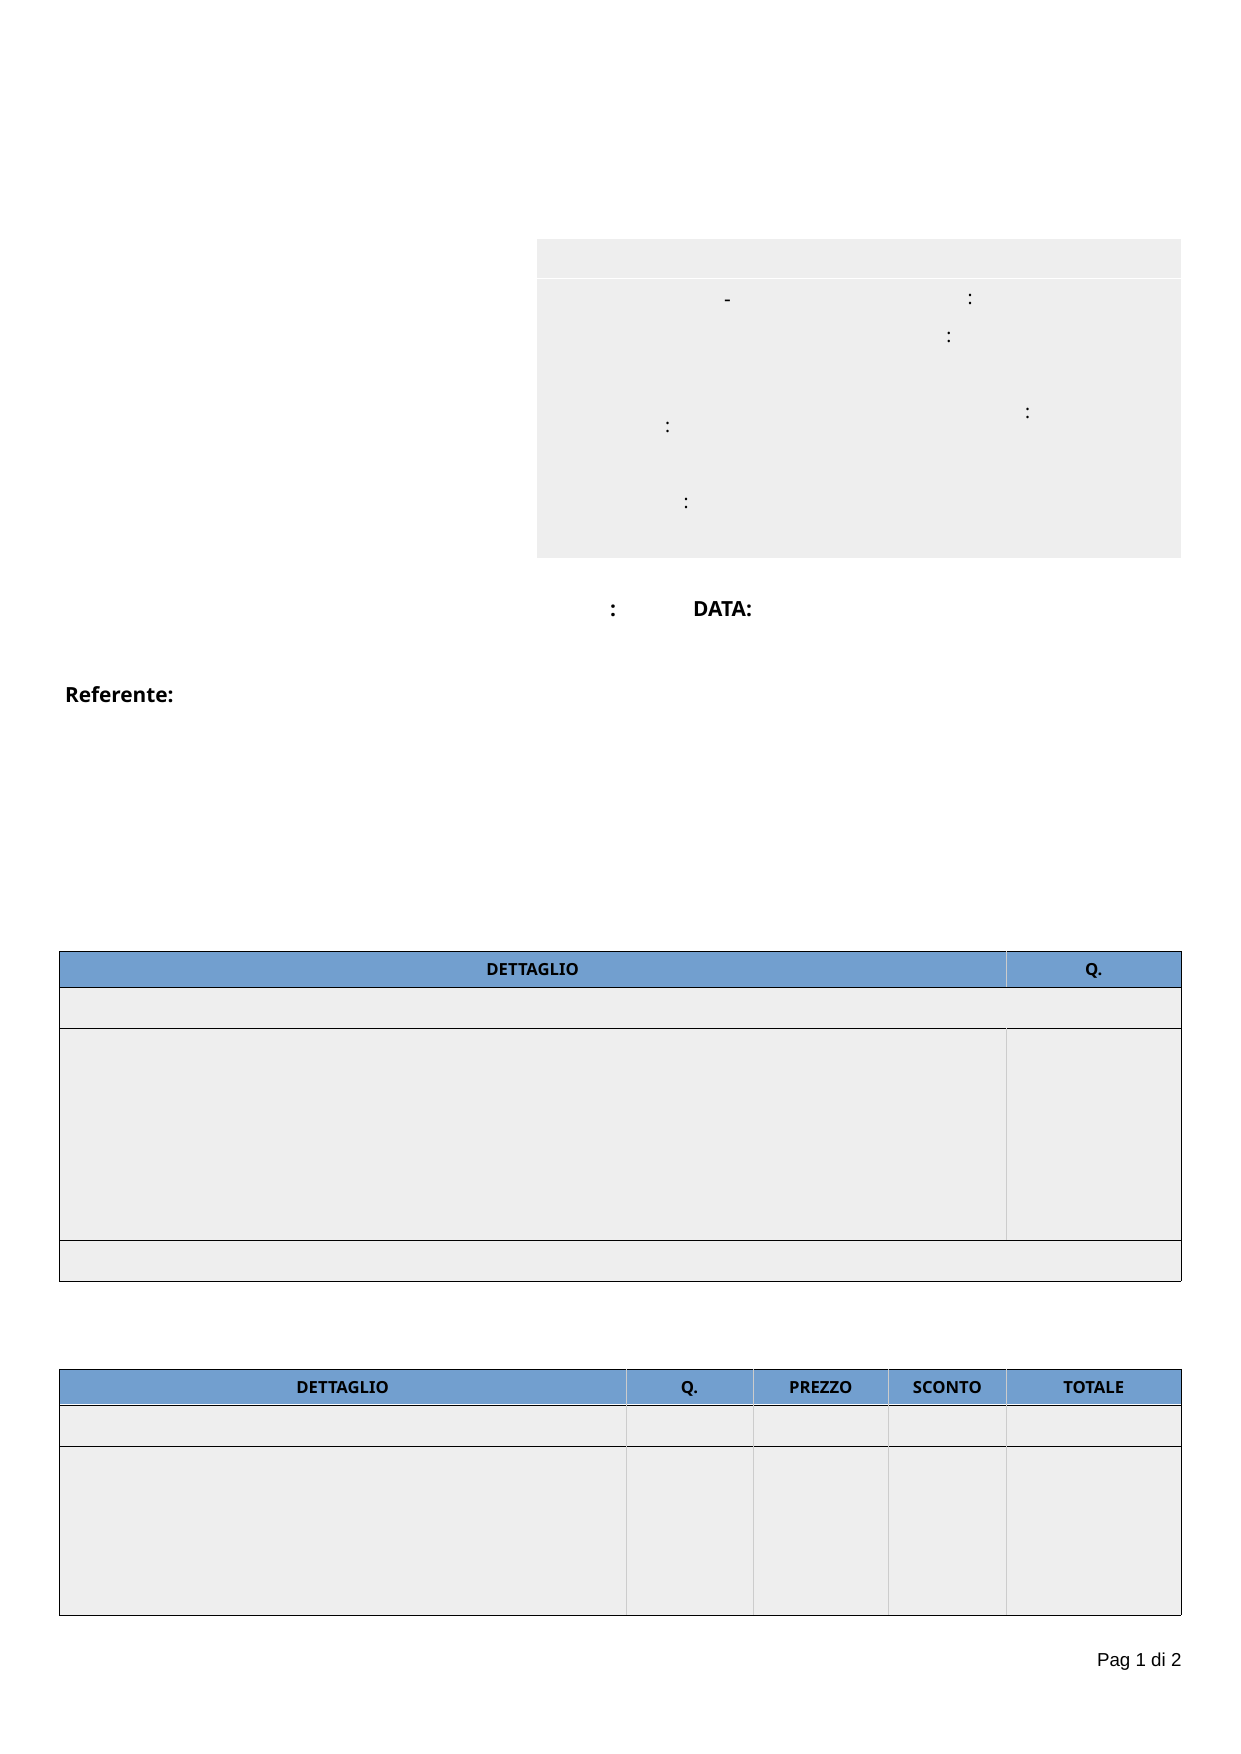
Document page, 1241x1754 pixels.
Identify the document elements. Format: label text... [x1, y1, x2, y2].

table_header DATA: <formatLang(o.date_order, date=True) if o.date_order else ""> [687, 588, 1181, 759]
table_cell <formatLang(l.price_subtotal, digits=get_digits(dp='Account'))> <o.currency_id.symbol> [1007, 1447, 1181, 1615]
table_cell <clean_name(l)> [60, 1447, 626, 1615]
table_header DETTAGLIO [60, 952, 1006, 987]
table_cell <l.product_uom_qty> <(l.product_uos and l.product_uos.name) or ''> [627, 1447, 753, 1615]
table_header <"PREVENTIVO" if o.state in ['draft','sent'] else "ORDINE">: <o.name> Referente: <o.client_order_ref or ''> [59, 588, 687, 759]
table_cell <_("E-mail")>: <o.partner_id.email> <_("Fax")>: <o.partner_id.fax> <if test="o.partner_id.fiscalcode"> <_("Codice Fiscale")>: <o.partner_id.fiscalcode> </if> [859, 279, 1181, 558]
table_header PREZZO [754, 1370, 888, 1404]
table_cell <for each="l in block.line_ids"> [60, 988, 1181, 1028]
table_header SCONTO [889, 1370, 1006, 1404]
table_cell <formatLang(l.discount, digits=get_digits(dp='Account')) > [889, 1447, 1006, 1615]
table_cell </for> [60, 1241, 1181, 1281]
text <if test="block.show_price"> [59, 1326, 1181, 1354]
table_cell [627, 1406, 753, 1446]
table_header Q. [1007, 952, 1181, 987]
table_header Q. [627, 1370, 753, 1404]
text <if test="block.show_detail"> [59, 853, 1181, 881]
table_header [59, 239, 537, 278]
text <for each="block in o.block_ids"> [59, 759, 1181, 788]
text <block.name.upper() if block.show_header else ''><'\n%s' % block.pre_text if block.pre_text else ''> [59, 823, 1181, 851]
table_cell [889, 1406, 1006, 1446]
table_cell <for each="l in block.line_ids"> [60, 1406, 626, 1446]
table_cell [59, 279, 537, 558]
table_cell [1007, 1406, 1181, 1446]
table_cell <l.product_uom_qty> <(l.product_uos and l.product_uos.name) or ''> [1007, 1029, 1181, 1240]
table_cell <clean_name(l)> [60, 1029, 1006, 1240]
text <if test="not block.show_price"> [59, 896, 1181, 925]
table_header <o.partner_id.name> [537, 239, 1181, 278]
table_cell <o.partner_id.street> - <o.partner_id.zip> <o.partner_id.city> <_("Telefono")>: <o.partner_id.phone> <if test="o.partner_id.vat"> <_("Partita IVA")>: <o.partner_id.vat> </if> [537, 279, 859, 558]
table_cell <formatLang(l.price_unit)> <o.currency_id.symbol> [754, 1447, 888, 1615]
table_header TOTALE [1007, 1370, 1181, 1404]
text <setLang(o.partner_id.lang or 'it_IT')> [59, 221, 1181, 238]
table_cell [754, 1406, 888, 1446]
table_header DETTAGLIO [60, 1370, 626, 1404]
text </if> [59, 1282, 1181, 1310]
